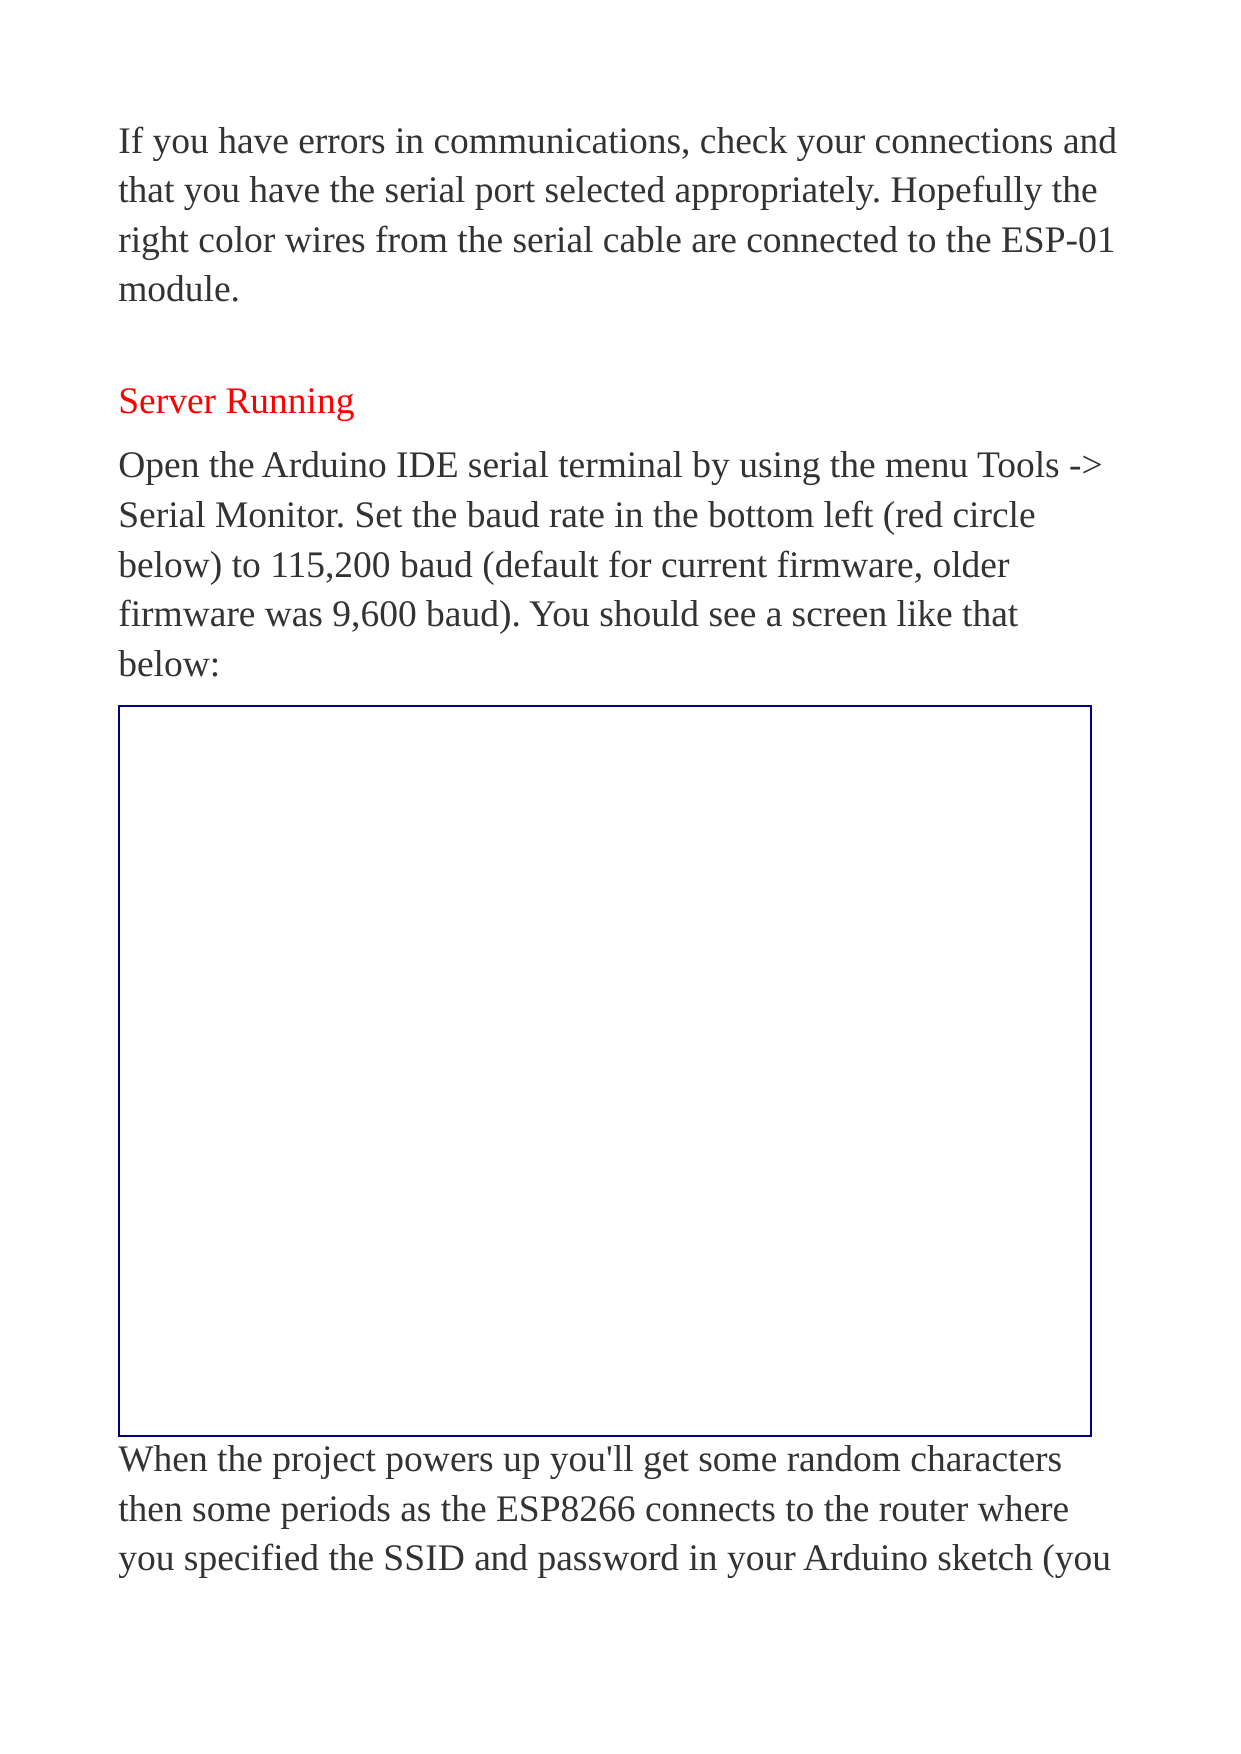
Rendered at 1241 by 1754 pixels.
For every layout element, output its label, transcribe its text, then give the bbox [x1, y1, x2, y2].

text Server Running [118, 379, 1122, 422]
text When the project powers up you'll get some random characters then some periods as the ESP8266 connects to the router where you specified the SSID and password in your Arduino sketch (you [118, 1217, 1122, 1579]
text If you have errors in communications, check your connections and that you have the serial port selected appropriately. Hopefully the right color wires from the serial cable are connected to the ESP-01 module. [118, 118, 1122, 310]
text Open the Arduino IDE serial terminal by using the menu Tools -> Serial Monitor. Set the baud rate in the bottom left (red circle below) to 115,200 baud (default for current firmware, older firmware was 9,600 baud). You should see a screen like that below: [118, 443, 1122, 684]
